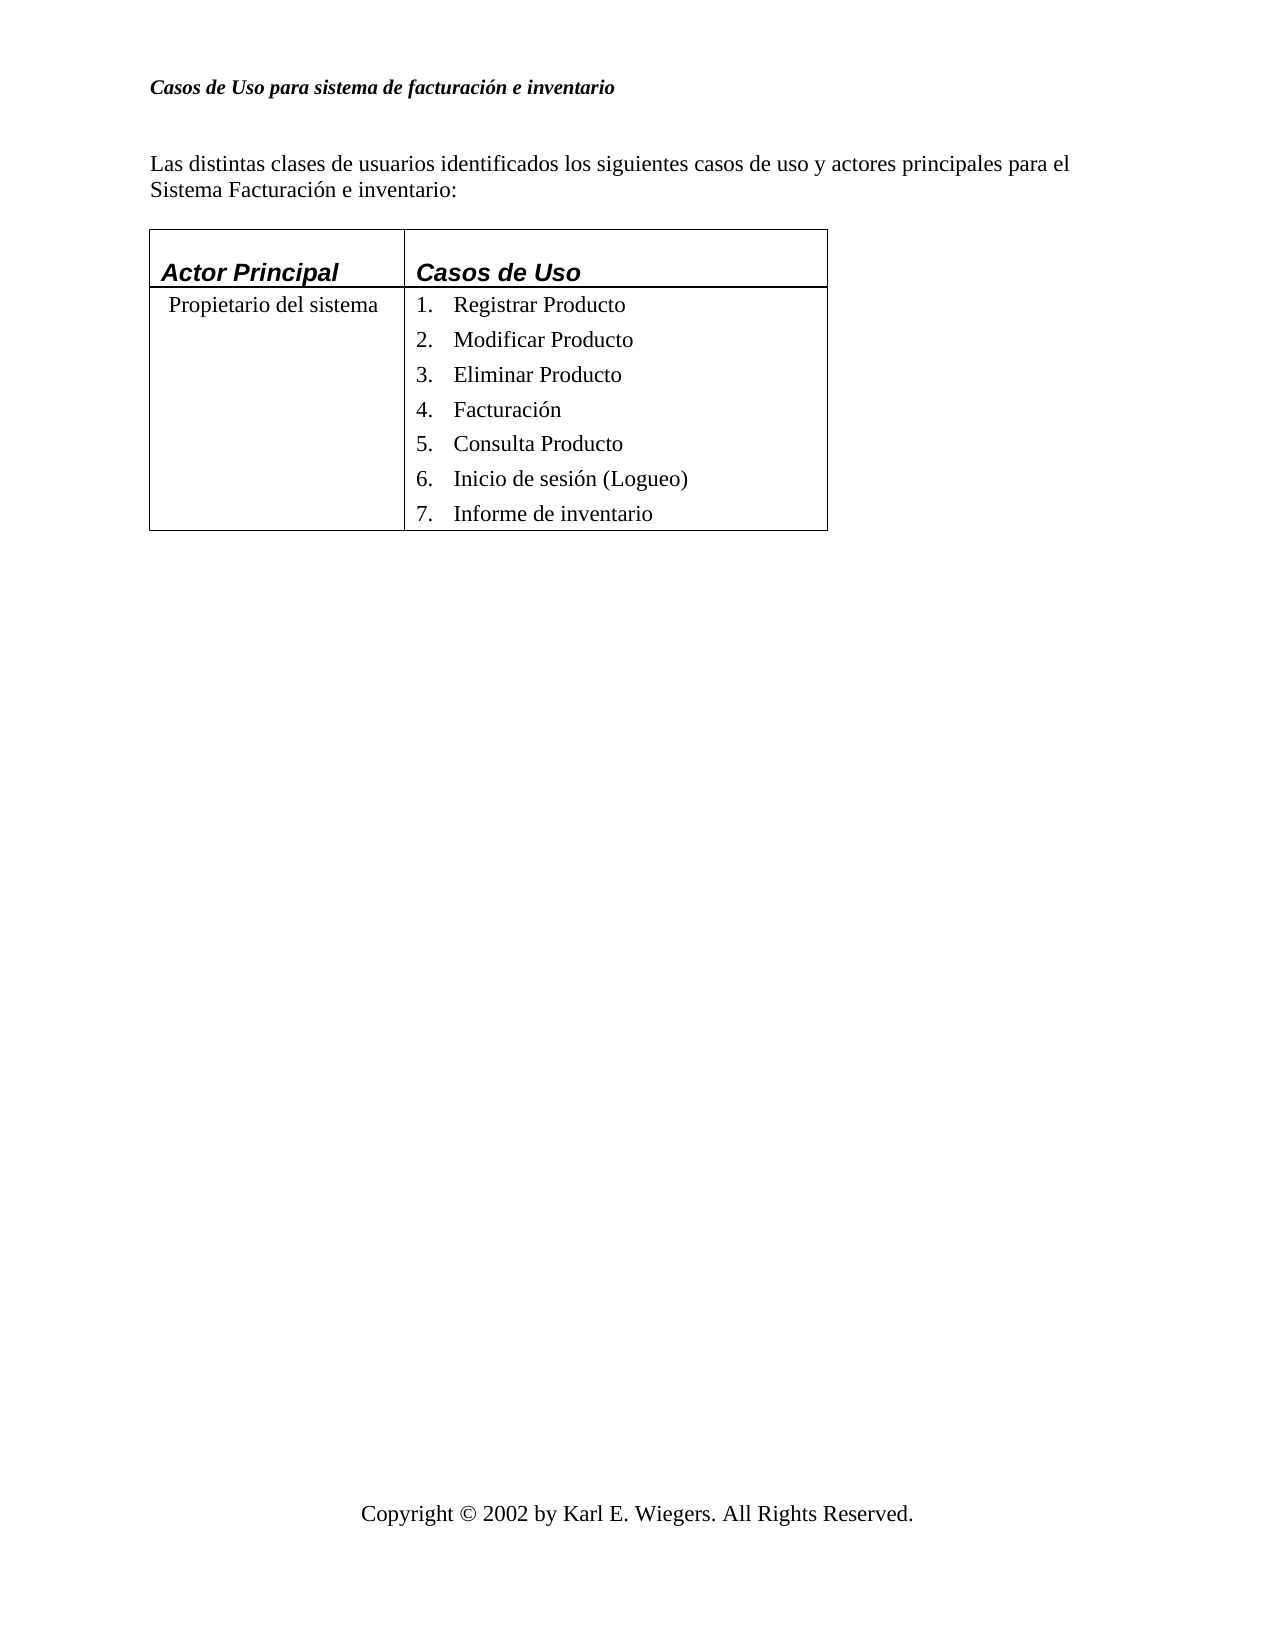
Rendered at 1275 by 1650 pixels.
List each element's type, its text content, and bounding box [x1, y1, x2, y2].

table_cell Propietario del sistema [150, 288, 404, 530]
text Las distintas clases de usuarios identificados los siguientes casos de uso y actores principales para el Sistema Facturación e inventario: [150, 150, 1125, 203]
table_cell Registrar Producto Modificar Producto Eliminar Producto Facturación Consulta Producto Inicio de sesión (Logueo) Informe de inventario [405, 288, 827, 530]
table_header Actor Principal [150, 230, 404, 286]
table_header Casos de Uso [405, 230, 827, 286]
